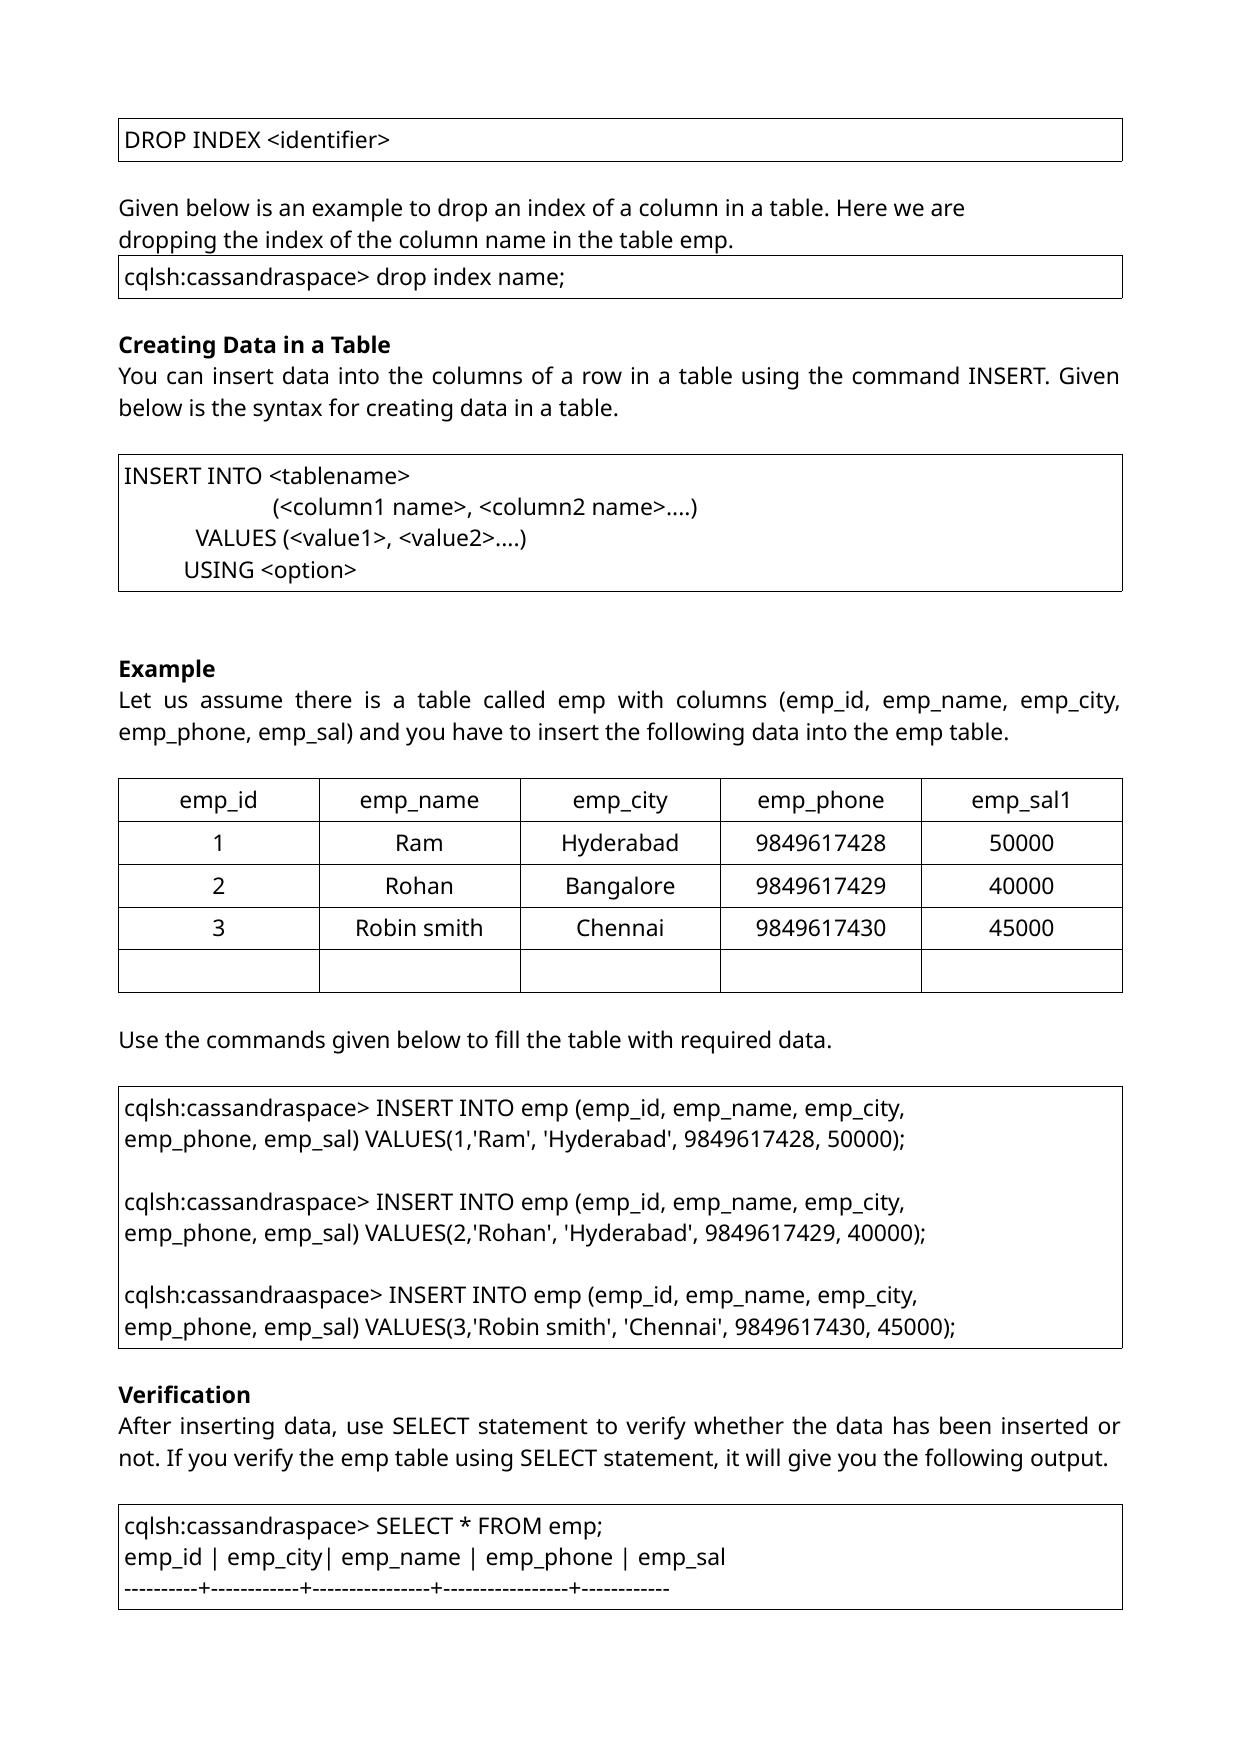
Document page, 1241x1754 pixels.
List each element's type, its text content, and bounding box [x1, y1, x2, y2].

table_cell Chennai [521, 908, 720, 949]
table_cell 45000 [922, 908, 1122, 949]
table_header emp_name [320, 779, 520, 821]
table_header DROP INDEX <identifier> [119, 119, 1122, 161]
table_cell 9849617428 [721, 822, 921, 864]
table_cell Ram [320, 822, 520, 864]
table_header cqlsh:cassandraspace> INSERT INTO emp (emp_id, emp_name, emp_city, emp_phone, emp_sal) VALUES(1,'Ram', 'Hyderabad', 9849617428, 50000); cqlsh:cassandraspace> INSERT INTO emp (emp_id, emp_name, emp_city, emp_phone, emp_sal) VALUES(2,'Rohan', 'Hyderabad', 9849617429, 40000); cqlsh:cassandraaspace> INSERT INTO emp (emp_id, emp_name, emp_city, emp_phone, emp_sal) VALUES(3,'Robin smith', 'Chennai', 9849617430, 45000); [119, 1087, 1122, 1348]
table_cell 9849617429 [721, 865, 921, 907]
table_cell [521, 950, 720, 992]
text Creating Data in a Table [118, 329, 1122, 360]
table_cell Hyderabad [521, 822, 720, 864]
text Example [118, 653, 1122, 684]
table_cell Rohan [320, 865, 520, 907]
table_cell Robin smith [320, 908, 520, 949]
text Let us assume there is a table called emp with columns (emp_id, emp_name, emp_city, emp_phone, emp_sal) and you have to insert the following data into the emp table. [118, 684, 1122, 747]
text You can insert data into the columns of a row in a table using the command INSERT. Given below is the syntax for creating data in a table. [118, 360, 1122, 423]
table_cell 1 [119, 822, 319, 864]
table_header emp_city [521, 779, 720, 821]
table_header cqlsh:cassandraspace> SELECT * FROM emp; emp_id | emp_city| emp_name | emp_phone | emp_sal ----------+------------+----------------+-----------------+------------ [119, 1505, 1122, 1609]
text dropping the index of the column name in the table emp. [118, 223, 1122, 255]
table_cell 50000 [922, 822, 1122, 864]
table_cell 2 [119, 865, 319, 907]
table_cell [320, 950, 520, 992]
table_header emp_sal1 [922, 779, 1122, 821]
table_header cqlsh:cassandraspace> drop index name; [119, 256, 1122, 298]
table_header INSERT INTO <tablename> (<column1 name>, <column2 name>....) VALUES (<value1>, <value2>....) USING <option> [119, 455, 1122, 591]
table_cell [922, 950, 1122, 992]
text Use the commands given below to fill the table with required data. [118, 1023, 1122, 1055]
table_header emp_phone [721, 779, 921, 821]
table_cell [721, 950, 921, 992]
table_cell 40000 [922, 865, 1122, 907]
text After inserting data, use SELECT statement to verify whether the data has been inserted or not. If you verify the emp table using SELECT statement, it will give you the following output. [118, 1410, 1122, 1473]
text Given below is an example to drop an index of a column in a table. Here we are [118, 192, 1122, 223]
table_header emp_id [119, 779, 319, 821]
table_cell 9849617430 [721, 908, 921, 949]
table_cell [119, 950, 319, 992]
table_cell Bangalore [521, 865, 720, 907]
text Verification [118, 1379, 1122, 1410]
table_cell 3 [119, 908, 319, 949]
